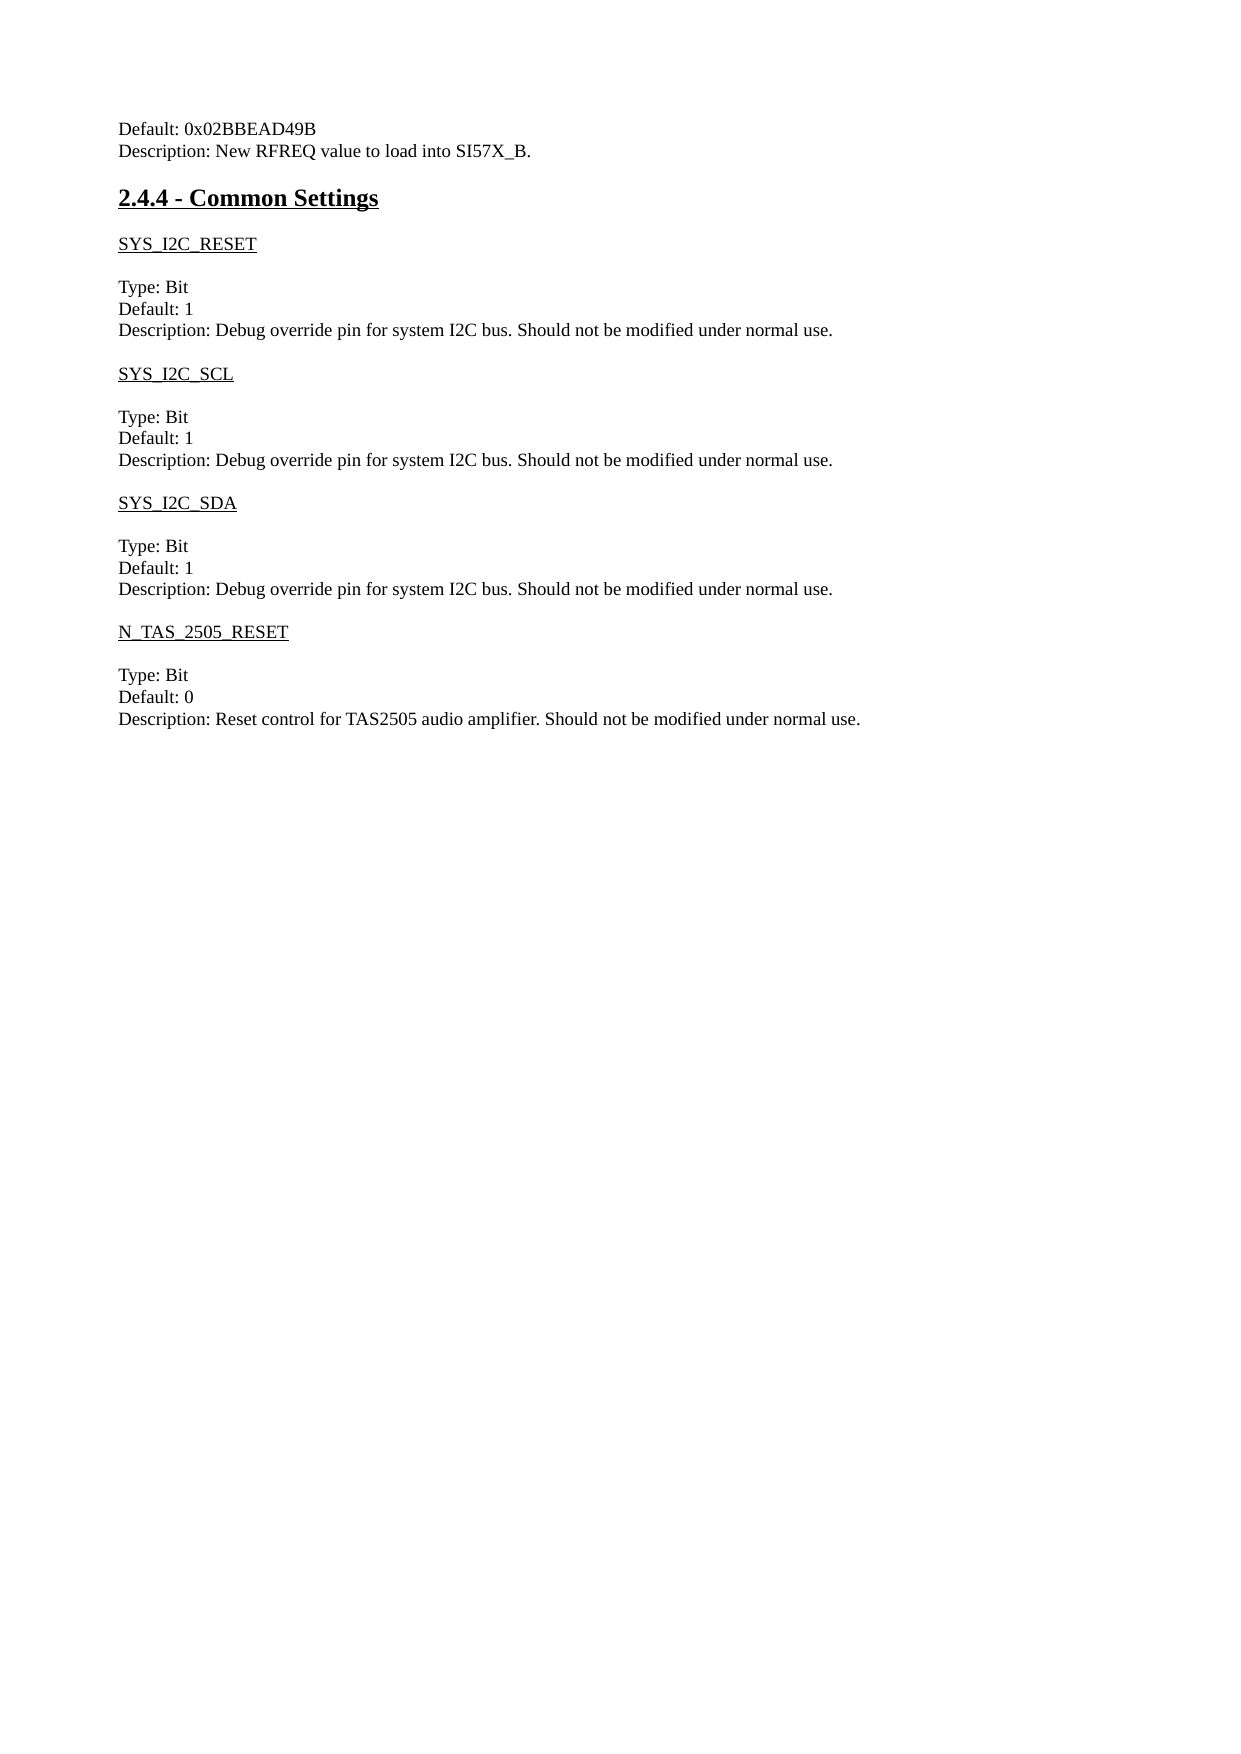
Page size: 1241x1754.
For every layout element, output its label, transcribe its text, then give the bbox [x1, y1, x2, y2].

text Type: Bit [118, 535, 1122, 557]
text Default: 0x02BBEAD49B [118, 118, 1122, 140]
text Description: Debug override pin for system I2C bus. Should not be modified under normal use. [118, 319, 1122, 341]
text N_TAS_2505_RESET [118, 621, 1122, 643]
text Default: 0 [118, 686, 1122, 707]
text Default: 1 [118, 298, 1122, 319]
text Description: Debug override pin for system I2C bus. Should not be modified under normal use. [118, 449, 1122, 470]
text Description: Debug override pin for system I2C bus. Should not be modified under normal use. [118, 578, 1122, 600]
text Default: 1 [118, 427, 1122, 449]
text Type: Bit [118, 664, 1122, 686]
text Default: 1 [118, 557, 1122, 578]
text Description: New RFREQ value to load into SI57X_B. [118, 140, 1122, 161]
text SYS_I2C_SDA [118, 492, 1122, 513]
text SYS_I2C_SCL [118, 362, 1122, 384]
text 2.4.4 - Common Settings [118, 183, 1122, 212]
text Description: Reset control for TAS2505 audio amplifier. Should not be modified under normal use. [118, 707, 1122, 729]
text Type: Bit [118, 276, 1122, 298]
text SYS_I2C_RESET [118, 233, 1122, 255]
text Type: Bit [118, 406, 1122, 427]
